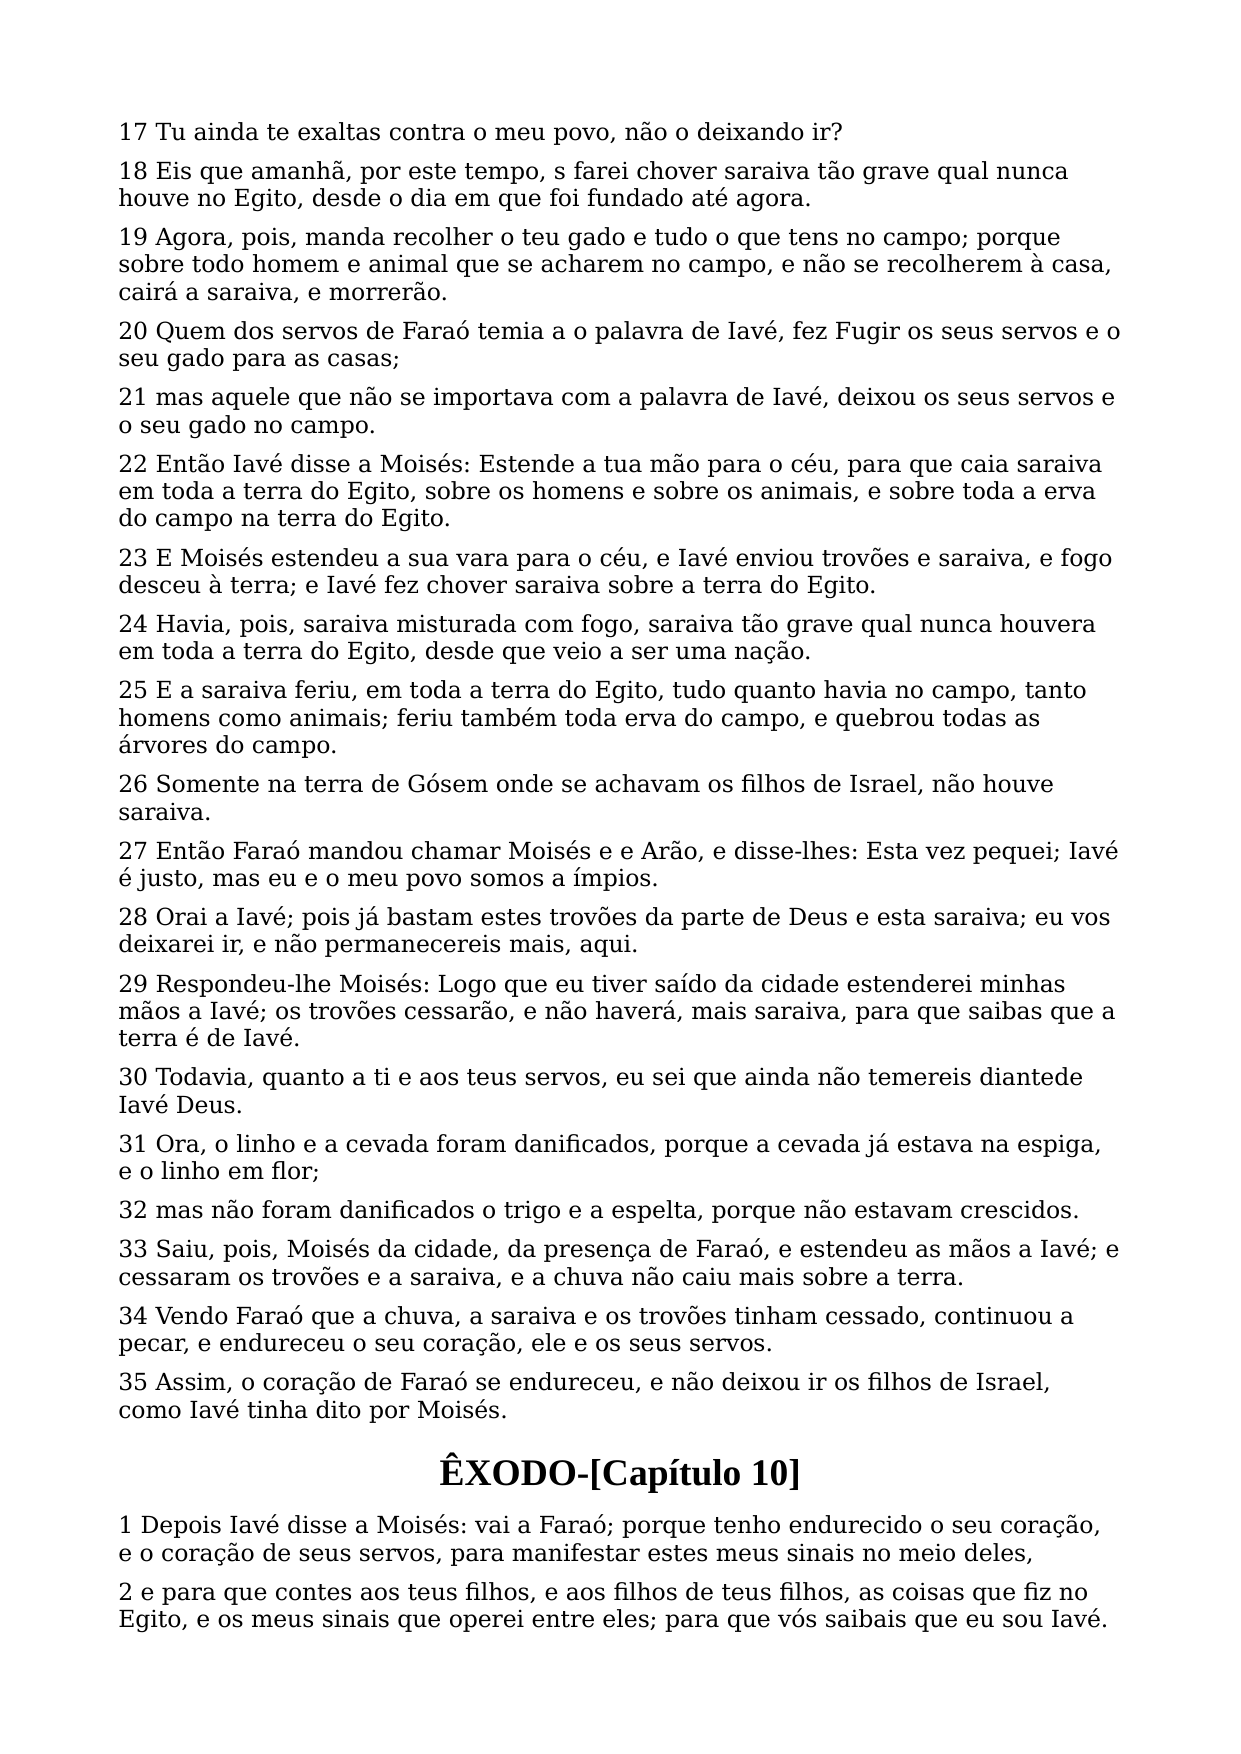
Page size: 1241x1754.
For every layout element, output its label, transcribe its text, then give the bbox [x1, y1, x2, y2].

text 1 Depois Iavé disse a Moisés: vai a Faraó; porque tenho endurecido o seu coração, e o coração de seus servos, para manifestar estes meus sinais no meio deles, [118, 1512, 1122, 1566]
text 19 Agora, pois, manda recolher o teu gado e tudo o que tens no campo; porque sobre todo homem e animal que se acharem no campo, e não se recolherem à casa, cairá a saraiva, e morrerão. [118, 224, 1122, 306]
text 35 Assim, o coração de Faraó se endureceu, e não deixou ir os filhos de Israel, como Iavé tinha dito por Moisés. [118, 1369, 1122, 1423]
text 34 Vendo Faraó que a chuva, a saraiva e os trovões tinham cessado, continuou a pecar, e endureceu o seu coração, ele e os seus servos. [118, 1302, 1122, 1357]
text 26 Somente na terra de Gósem onde se achavam os filhos de Israel, não houve saraiva. [118, 771, 1122, 825]
text 32 mas não foram danificados o trigo e a espelta, porque não estavam crescidos. [118, 1197, 1122, 1224]
text 29 Respondeu-lhe Moisés: Logo que eu tiver saído da cidade estenderei minhas mãos a Iavé; os trovões cessarão, e não haverá, mais saraiva, para que saibas que a terra é de Iavé. [118, 970, 1122, 1052]
text 21 mas aquele que não se importava com a palavra de Iavé, deixou os seus servos e o seu gado no campo. [118, 384, 1122, 438]
text 17 Tu ainda te exaltas contra o meu povo, não o deixando ir? [118, 118, 1122, 145]
text 33 Saiu, pois, Moisés da cidade, da presença de Faraó, e estendeu as mãos a Iavé; e cessaram os trovões e a saraiva, e a chuva não caiu mais sobre a terra. [118, 1236, 1122, 1291]
text 22 Então Iavé disse a Moisés: Estende a tua mão para o céu, para que caia saraiva em toda a terra do Egito, sobre os homens e sobre os animais, e sobre toda a erva do campo na terra do Egito. [118, 450, 1122, 532]
text 30 Todavia, quanto a ti e aos teus servos, eu sei que ainda não temereis diantede Iavé Deus. [118, 1064, 1122, 1118]
text 20 Quem dos servos de Faraó temia a o palavra de Iavé, fez Fugir os seus servos e o seu gado para as casas; [118, 317, 1122, 372]
text 18 Eis que amanhã, por este tempo, s farei chover saraiva tão grave qual nunca houve no Egito, desde o dia em que foi fundado até agora. [118, 157, 1122, 212]
text 28 Orai a Iavé; pois já bastam estes trovões da parte de Deus e esta saraiva; eu vos deixarei ir, e não permanecereis mais, aqui. [118, 904, 1122, 958]
text 31 Ora, o linho e a cevada foram danificados, porque a cevada já estava na espiga, e o linho em flor; [118, 1130, 1122, 1185]
text 25 E a saraiva feriu, em toda a terra do Egito, tudo quanto havia no campo, tanto homens como animais; feriu também toda erva do campo, e quebrou todas as árvores do campo. [118, 677, 1122, 759]
text 27 Então Faraó mandou chamar Moisés e e Arão, e disse-lhes: Esta vez pequei; Iavé é justo, mas eu e o meu povo somos a ímpios. [118, 837, 1122, 892]
subtitle ÊXODO-[Capítulo 10] [118, 1450, 1122, 1493]
text 24 Havia, pois, saraiva misturada com fogo, saraiva tão grave qual nunca houvera em toda a terra do Egito, desde que veio a ser uma nação. [118, 611, 1122, 665]
text 23 E Moisés estendeu a sua vara para o céu, e Iavé enviou trovões e saraiva, e fogo desceu à terra; e Iavé fez chover saraiva sobre a terra do Egito. [118, 544, 1122, 599]
text 2 e para que contes aos teus filhos, e aos filhos de teus filhos, as coisas que fiz no Egito, e os meus sinais que operei entre eles; para que vós saibais que eu sou Iavé. [118, 1578, 1122, 1633]
